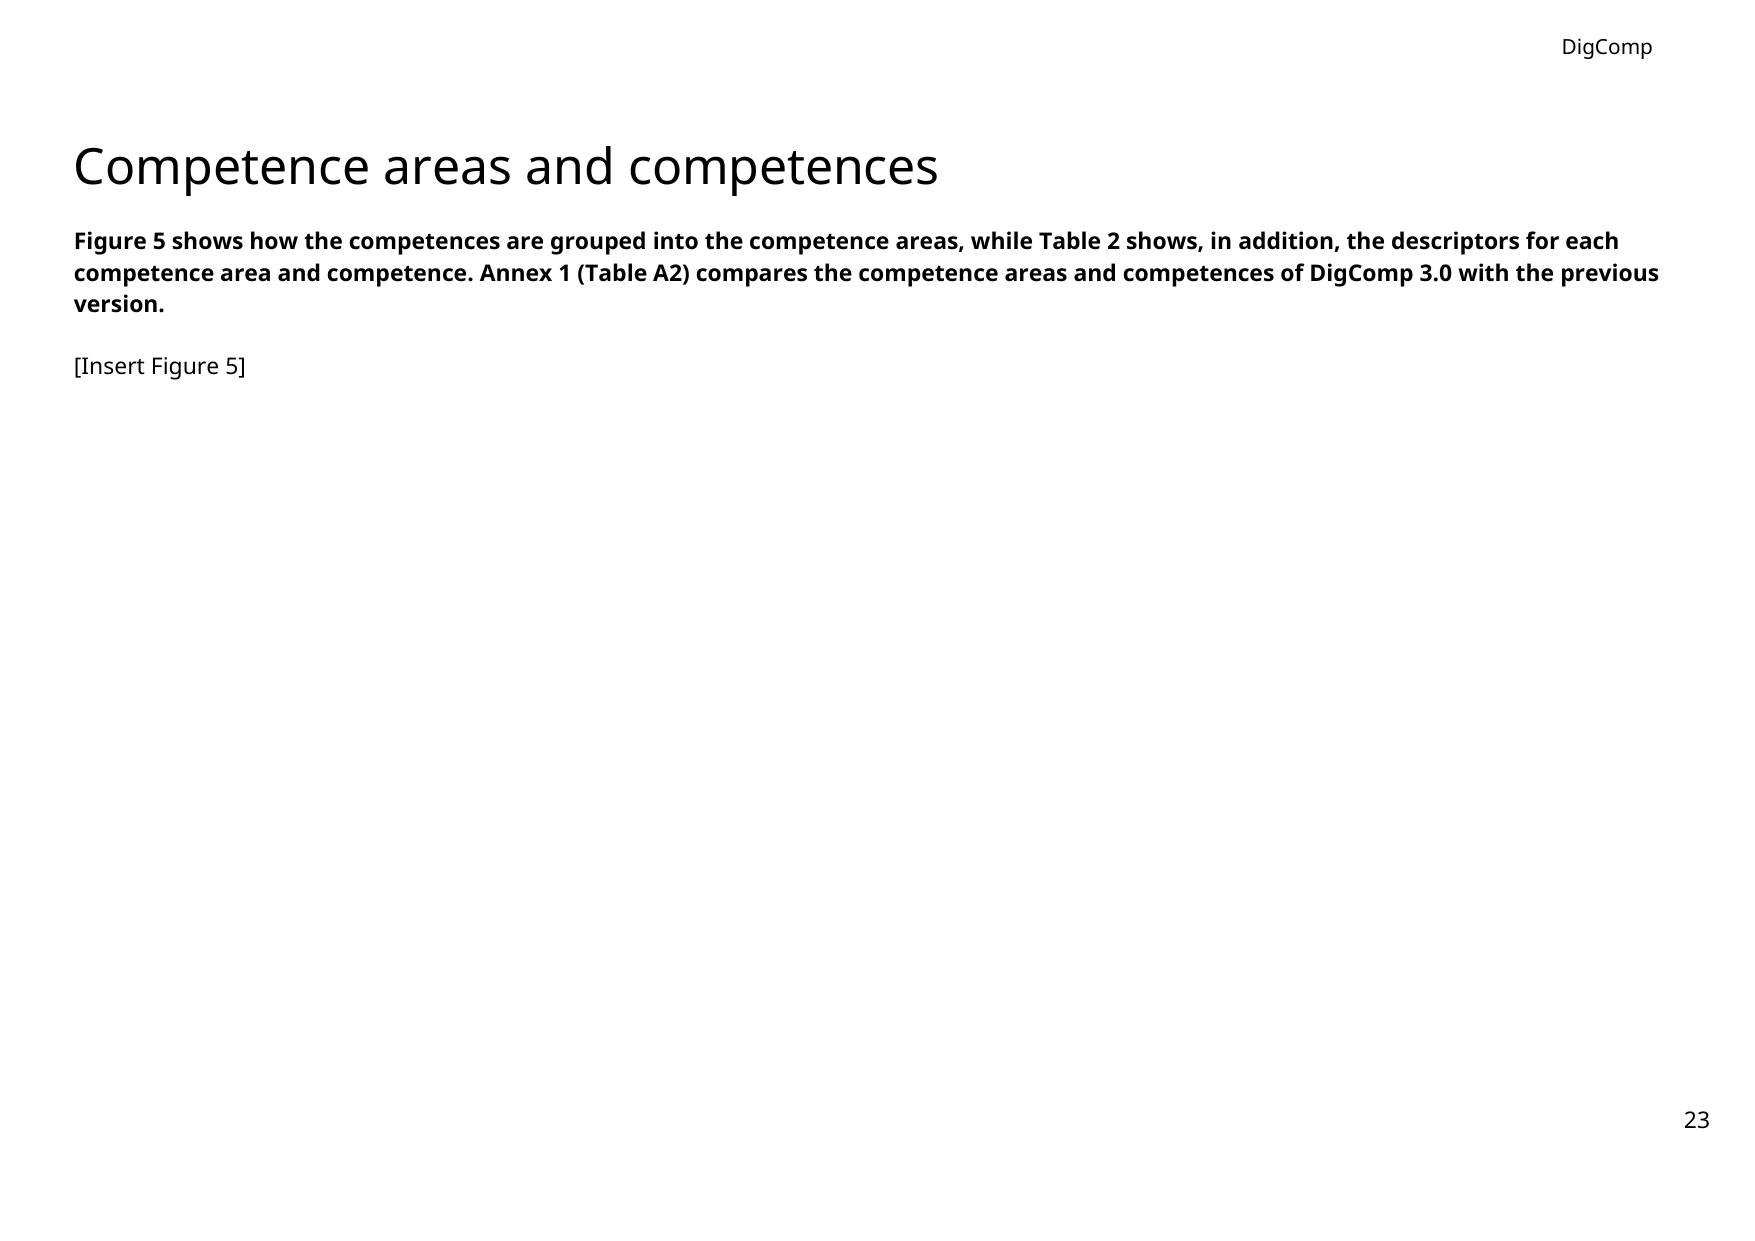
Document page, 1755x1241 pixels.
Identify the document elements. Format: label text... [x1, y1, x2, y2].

subtitle Competence areas and competences [74, 131, 1710, 199]
text Figure 5 shows how the competences are grouped into the competence areas, while Table 2 shows, in addition, the descriptors for each competence area and competence. Annex 1 (Table A2) compares the competence areas and competences of DigComp 3.0 with the previous version. [74, 225, 1672, 319]
text [Insert Figure 5] [74, 350, 1710, 382]
